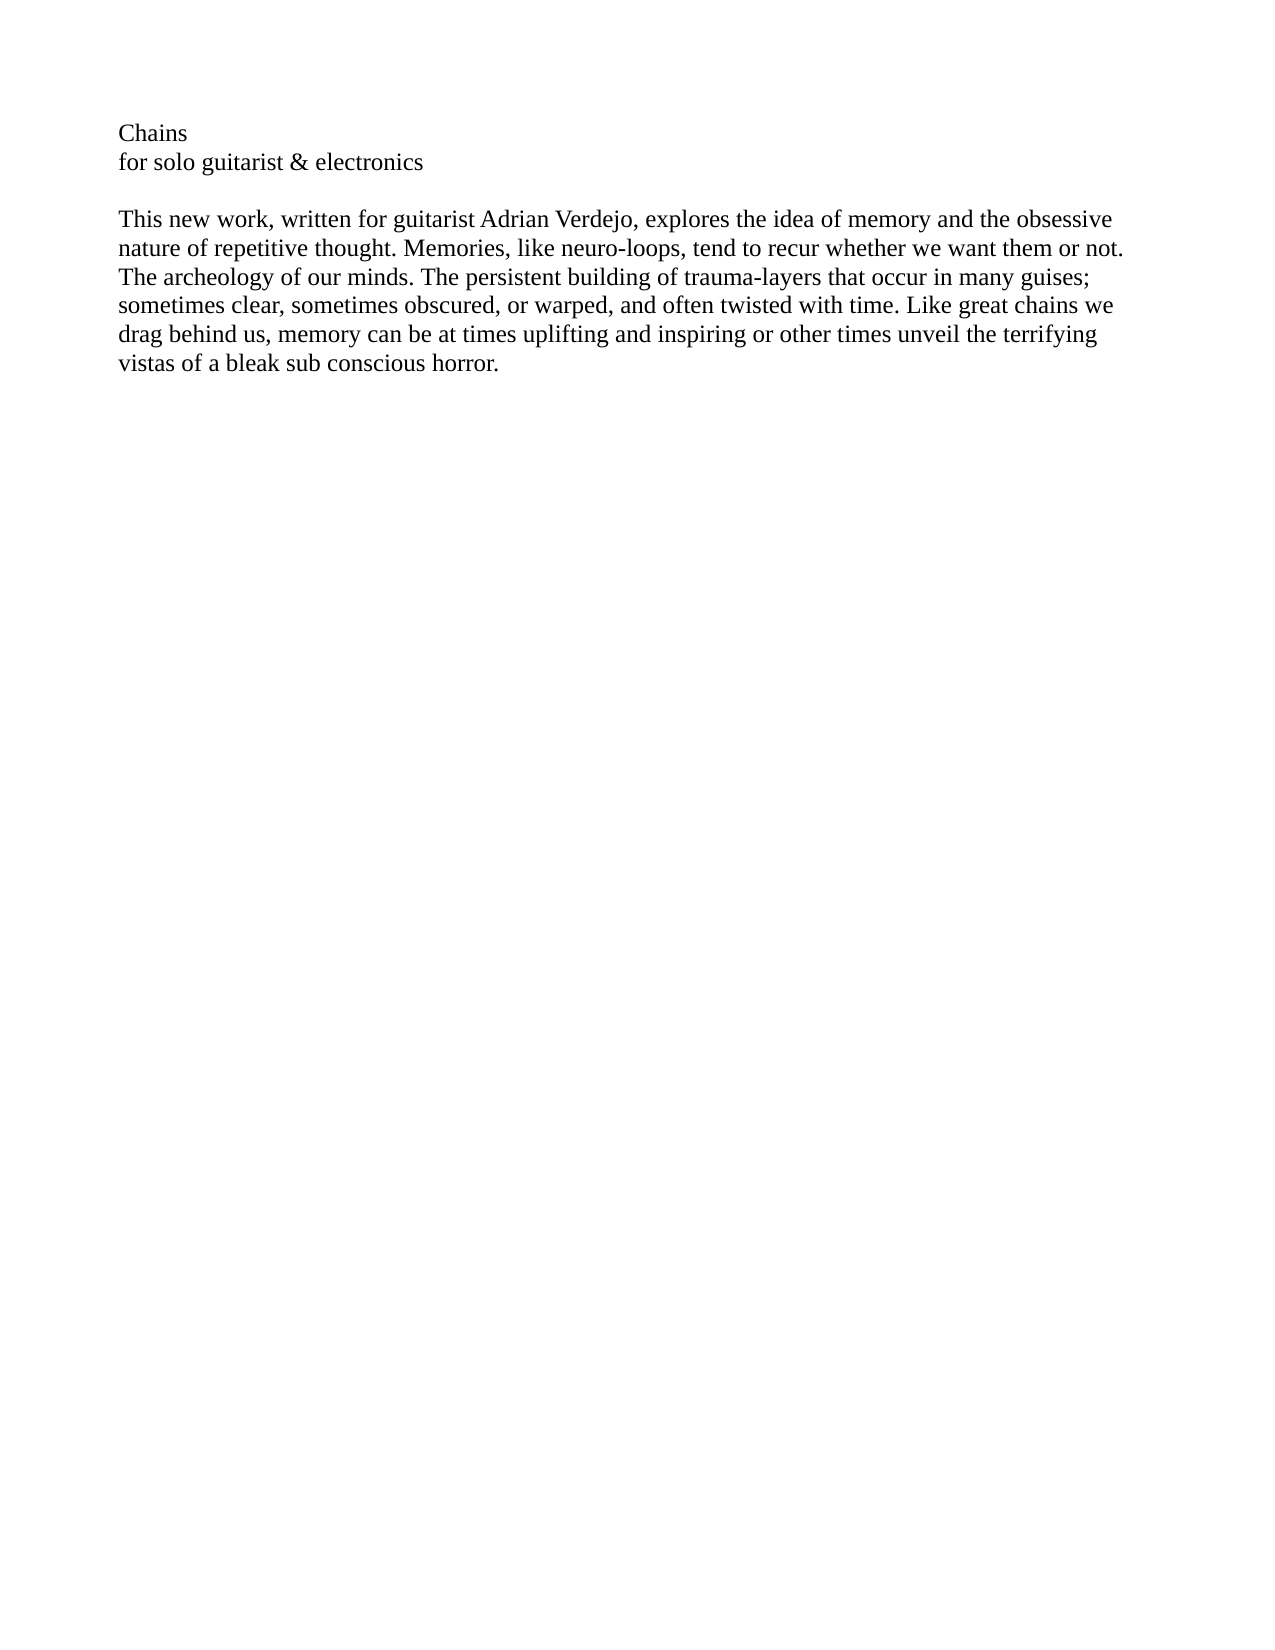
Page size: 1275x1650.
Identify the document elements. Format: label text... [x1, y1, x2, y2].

text Chains [118, 118, 1157, 147]
text for solo guitarist & electronics [118, 147, 1157, 176]
text This new work, written for guitarist Adrian Verdejo, explores the idea of memory and the obsessive nature of repetitive thought. Memories, like neuro-loops, tend to recur whether we want them or not. The archeology of our minds. The persistent building of trauma-layers that occur in many guises; sometimes clear, sometimes obscured, or warped, and often twisted with time. Like great chains we drag behind us, memory can be at times uplifting and inspiring or other times unveil the terrifying vistas of a bleak sub conscious horror. [118, 204, 1157, 377]
